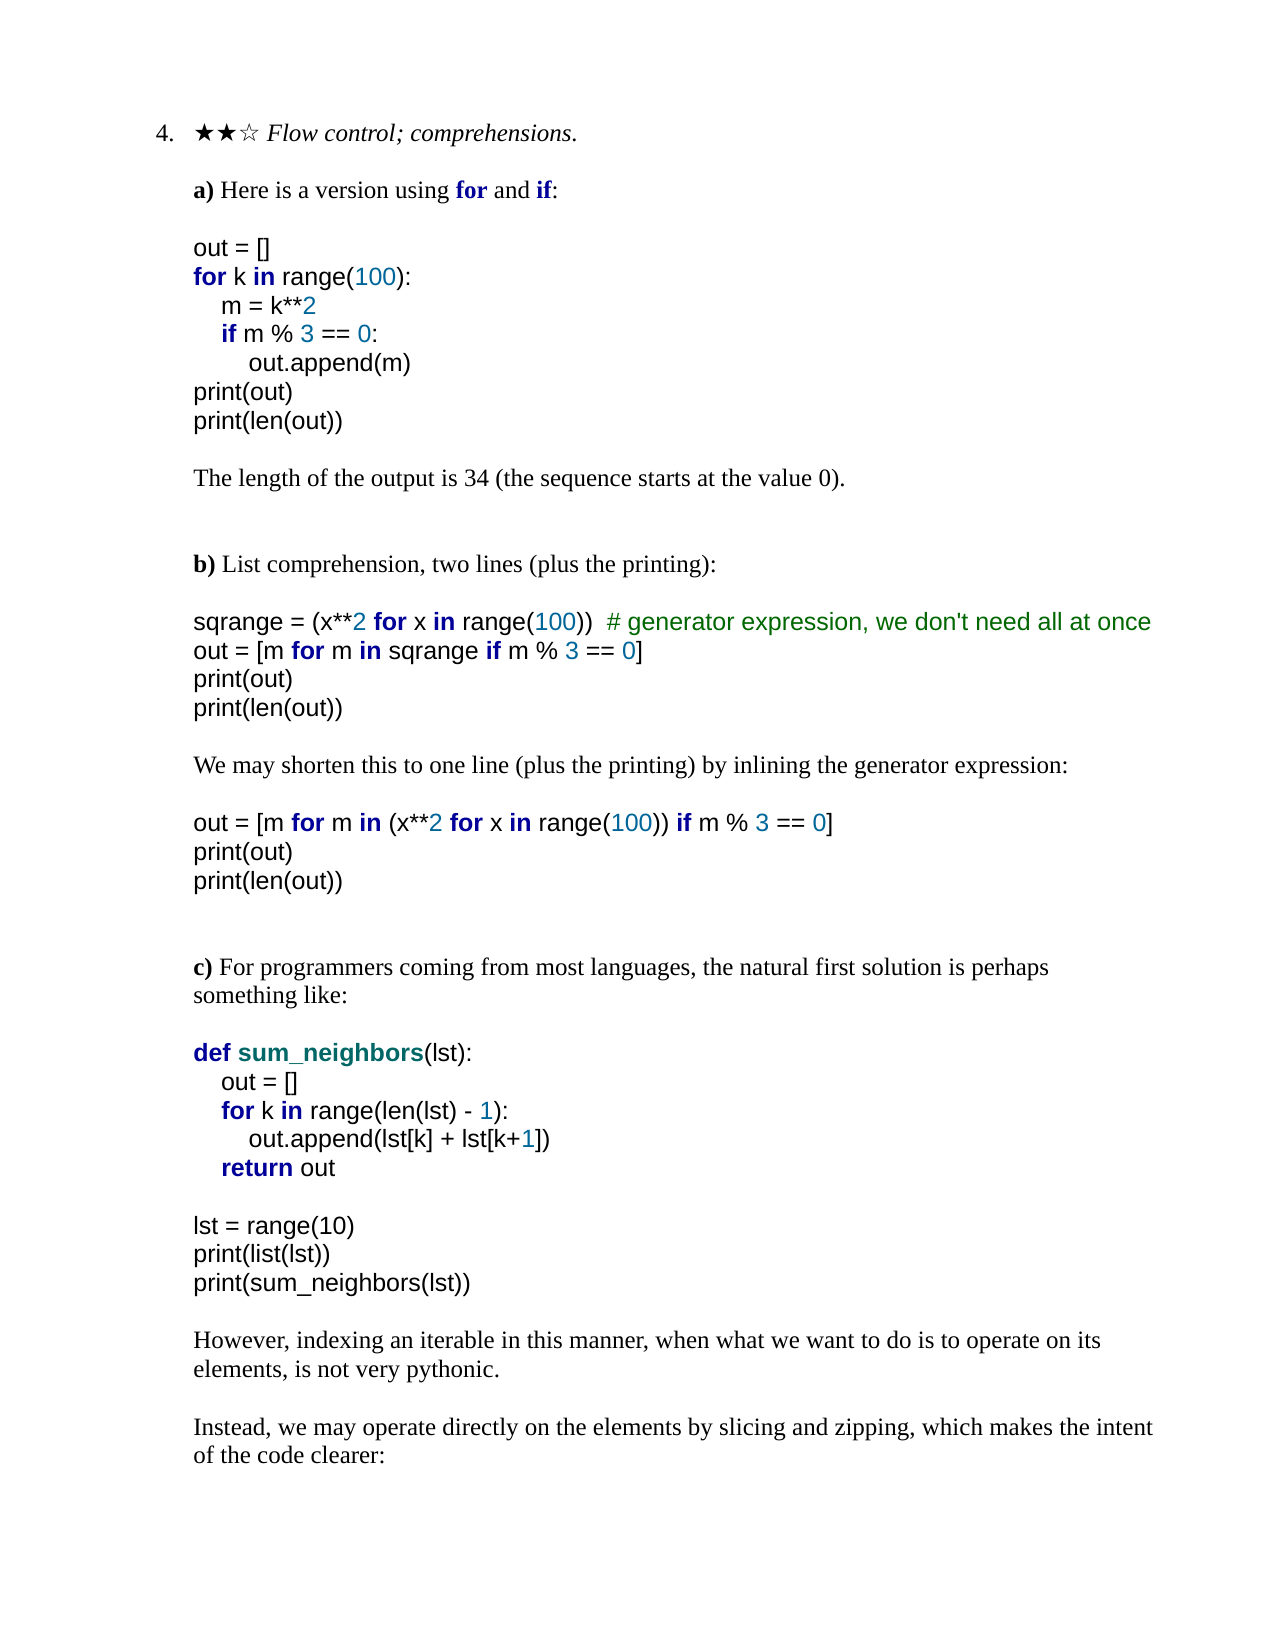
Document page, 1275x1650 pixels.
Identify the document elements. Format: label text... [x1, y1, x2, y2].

list for k in range(100): [156, 262, 1157, 291]
list m = k**2 [156, 291, 1157, 319]
list return out lst = range(10) [156, 1153, 1157, 1239]
list print(out) [156, 377, 1157, 406]
list for k in range(len(lst) - 1): [156, 1096, 1157, 1124]
list print(len(out)) We may shorten this to one line (plus the printing) by inlining the generator expression: out = [m for m in (x**2 for x in range(100)) if m % 3 == 0] [156, 693, 1157, 837]
list ★★☆ Flow control; comprehensions. a) Here is a version using for and if: out = [] [156, 118, 1157, 262]
list out = [m for m in sqrange if m % 3 == 0] [156, 636, 1157, 664]
list print(len(out)) c) For programmers coming from most languages, the natural first solution is perhaps something like: def sum_neighbors(lst): [156, 866, 1157, 1067]
list print(len(out)) The length of the output is 34 (the sequence starts at the value 0). b) List comprehension, two lines (plus the printing): sqrange = (x**2 for x in range(100)) # generator expression, we don't need all at once [156, 406, 1157, 636]
list print(sum_neighbors(lst)) However, indexing an iterable in this manner, when what we want to do is to operate on its elements, is not very pythonic. Instead, we may operate directly on the elements by slicing and zipping, which makes the intent of the code clearer: [156, 1268, 1157, 1469]
list out.append(m) [156, 348, 1157, 377]
list print(list(lst)) [156, 1239, 1157, 1268]
list out = [] [156, 1067, 1157, 1096]
list print(out) [156, 837, 1157, 866]
list print(out) [156, 664, 1157, 693]
list out.append(lst[k] + lst[k+1]) [156, 1124, 1157, 1153]
list if m % 3 == 0: [156, 319, 1157, 348]
